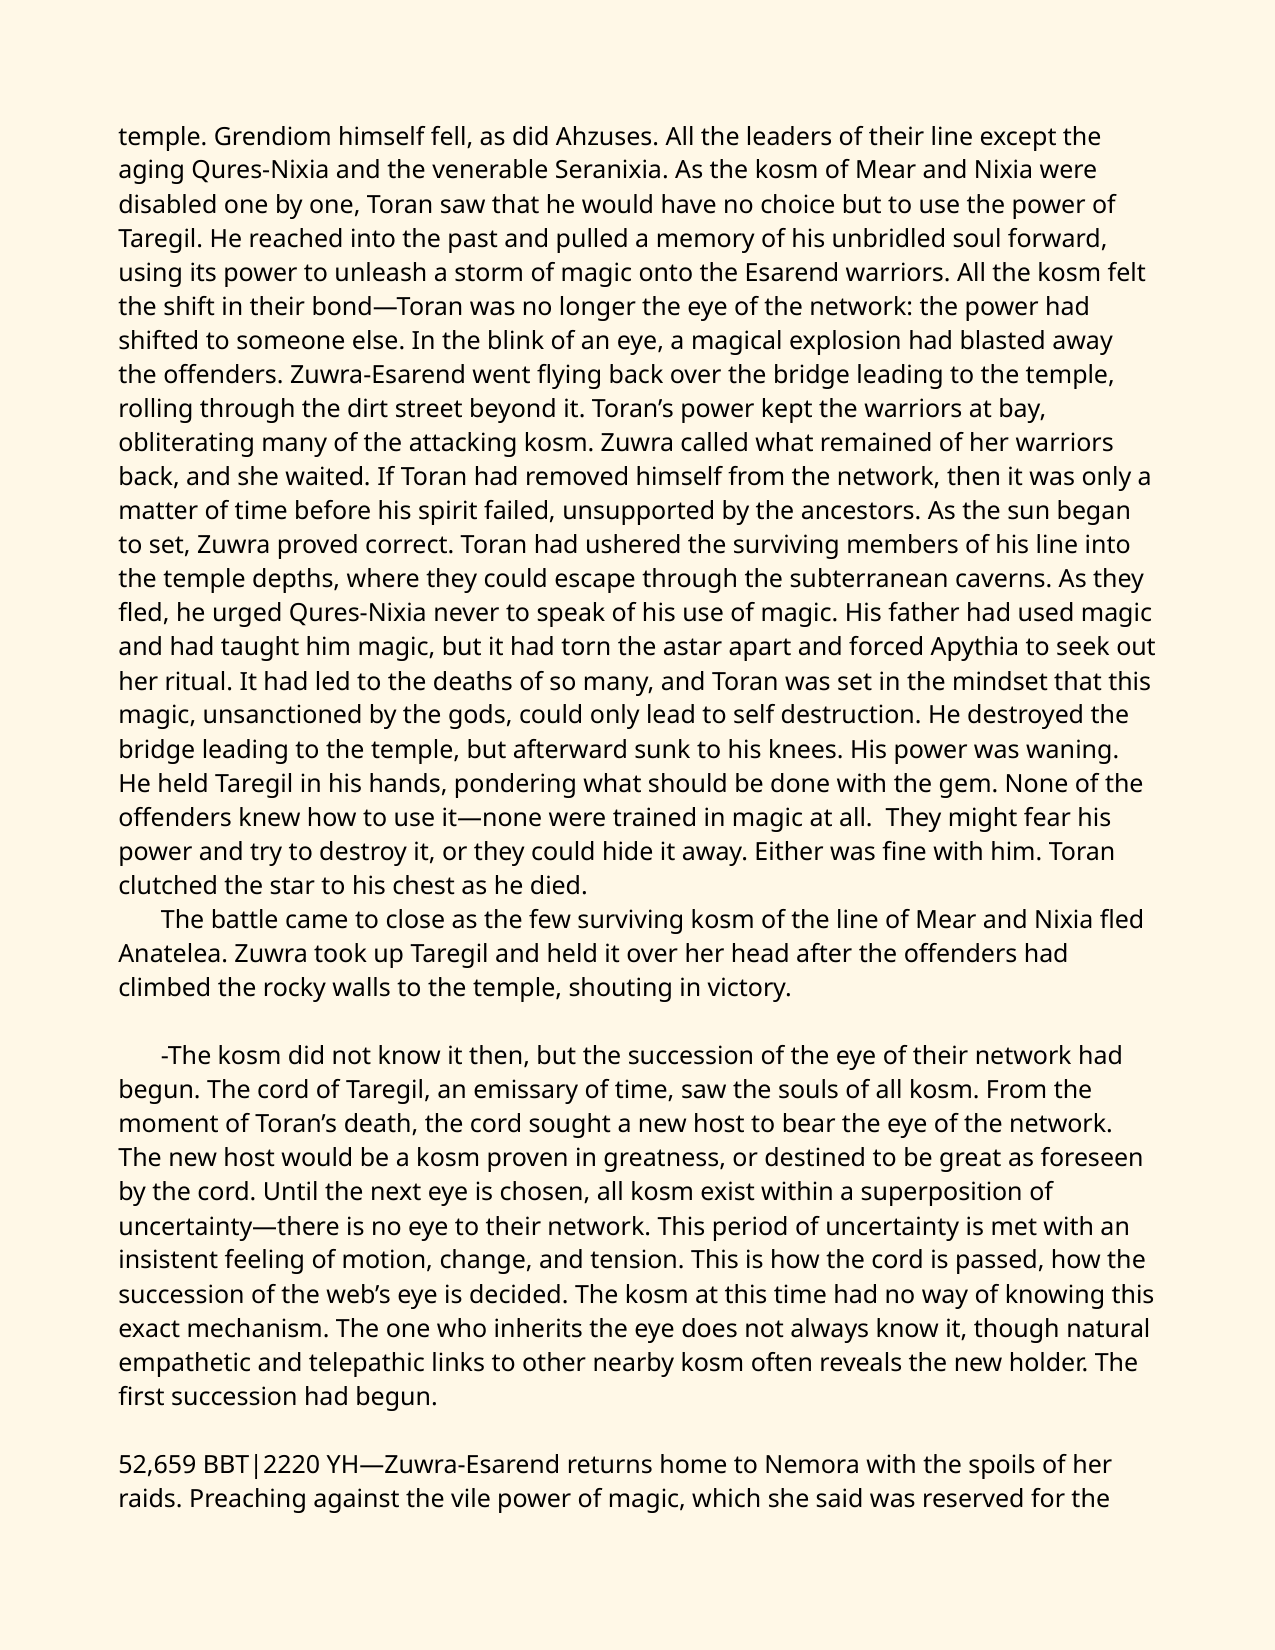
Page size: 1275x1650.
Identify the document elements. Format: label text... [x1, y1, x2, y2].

text -The kosm did not know it then, but the succession of the eye of their network had begun. The cord of Taregil, an emissary of time, saw the souls of all kosm. From the moment of Toran’s death, the cord sought a new host to bear the eye of the network. The new host would be a kosm proven in greatness, or destined to be great as foreseen by the cord. Until the next eye is chosen, all kosm exist within a superposition of uncertainty—there is no eye to their network. This period of uncertainty is met with an insistent feeling of motion, change, and tension. This is how the cord is passed, how the succession of the web’s eye is decided. The kosm at this time had no way of knowing this exact mechanism. The one who inherits the eye does not always know it, though natural empathetic and telepathic links to other nearby kosm often reveals the new holder. The first succession had begun. [118, 1038, 1157, 1412]
text The battle came to close as the few surviving kosm of the line of Mear and Nixia fled Anatelea. Zuwra took up Taregil and held it over her head after the offenders had climbed the rocky walls to the temple, shouting in victory. [118, 902, 1157, 1004]
text temple. Grendiom himself fell, as did Ahzuses. All the leaders of their line except the aging Qures-Nixia and the venerable Seranixia. As the kosm of Mear and Nixia were disabled one by one, Toran saw that he would have no choice but to use the power of Taregil. He reached into the past and pulled a memory of his unbridled soul forward, using its power to unleash a storm of magic onto the Esarend warriors. All the kosm felt the shift in their bond—Toran was no longer the eye of the network: the power had shifted to someone else. In the blink of an eye, a magical explosion had blasted away the offenders. Zuwra-Esarend went flying back over the bridge leading to the temple, rolling through the dirt street beyond it. Toran’s power kept the warriors at bay, obliterating many of the attacking kosm. Zuwra called what remained of her warriors back, and she waited. If Toran had removed himself from the network, then it was only a matter of time before his spirit failed, unsupported by the ancestors. As the sun began to set, Zuwra proved correct. Toran had ushered the surviving members of his line into the temple depths, where they could escape through the subterranean caverns. As they fled, he urged Qures-Nixia never to speak of his use of magic. His father had used magic and had taught him magic, but it had torn the astar apart and forced Apythia to seek out her ritual. It had led to the deaths of so many, and Toran was set in the mindset that this magic, unsanctioned by the gods, could only lead to self destruction. He destroyed the bridge leading to the temple, but afterward sunk to his knees. His power was waning. He held Taregil in his hands, pondering what should be done with the gem. None of the offenders knew how to use it—none were trained in magic at all. They might fear his power and try to destroy it, or they could hide it away. Either was fine with him. Toran clutched the star to his chest as he died. [118, 118, 1157, 902]
text 52,659 BBT|2220 YH—Zuwra-Esarend returns home to Nemora with the spoils of her raids. Preaching against the vile power of magic, which she said was reserved for the [118, 1447, 1157, 1515]
